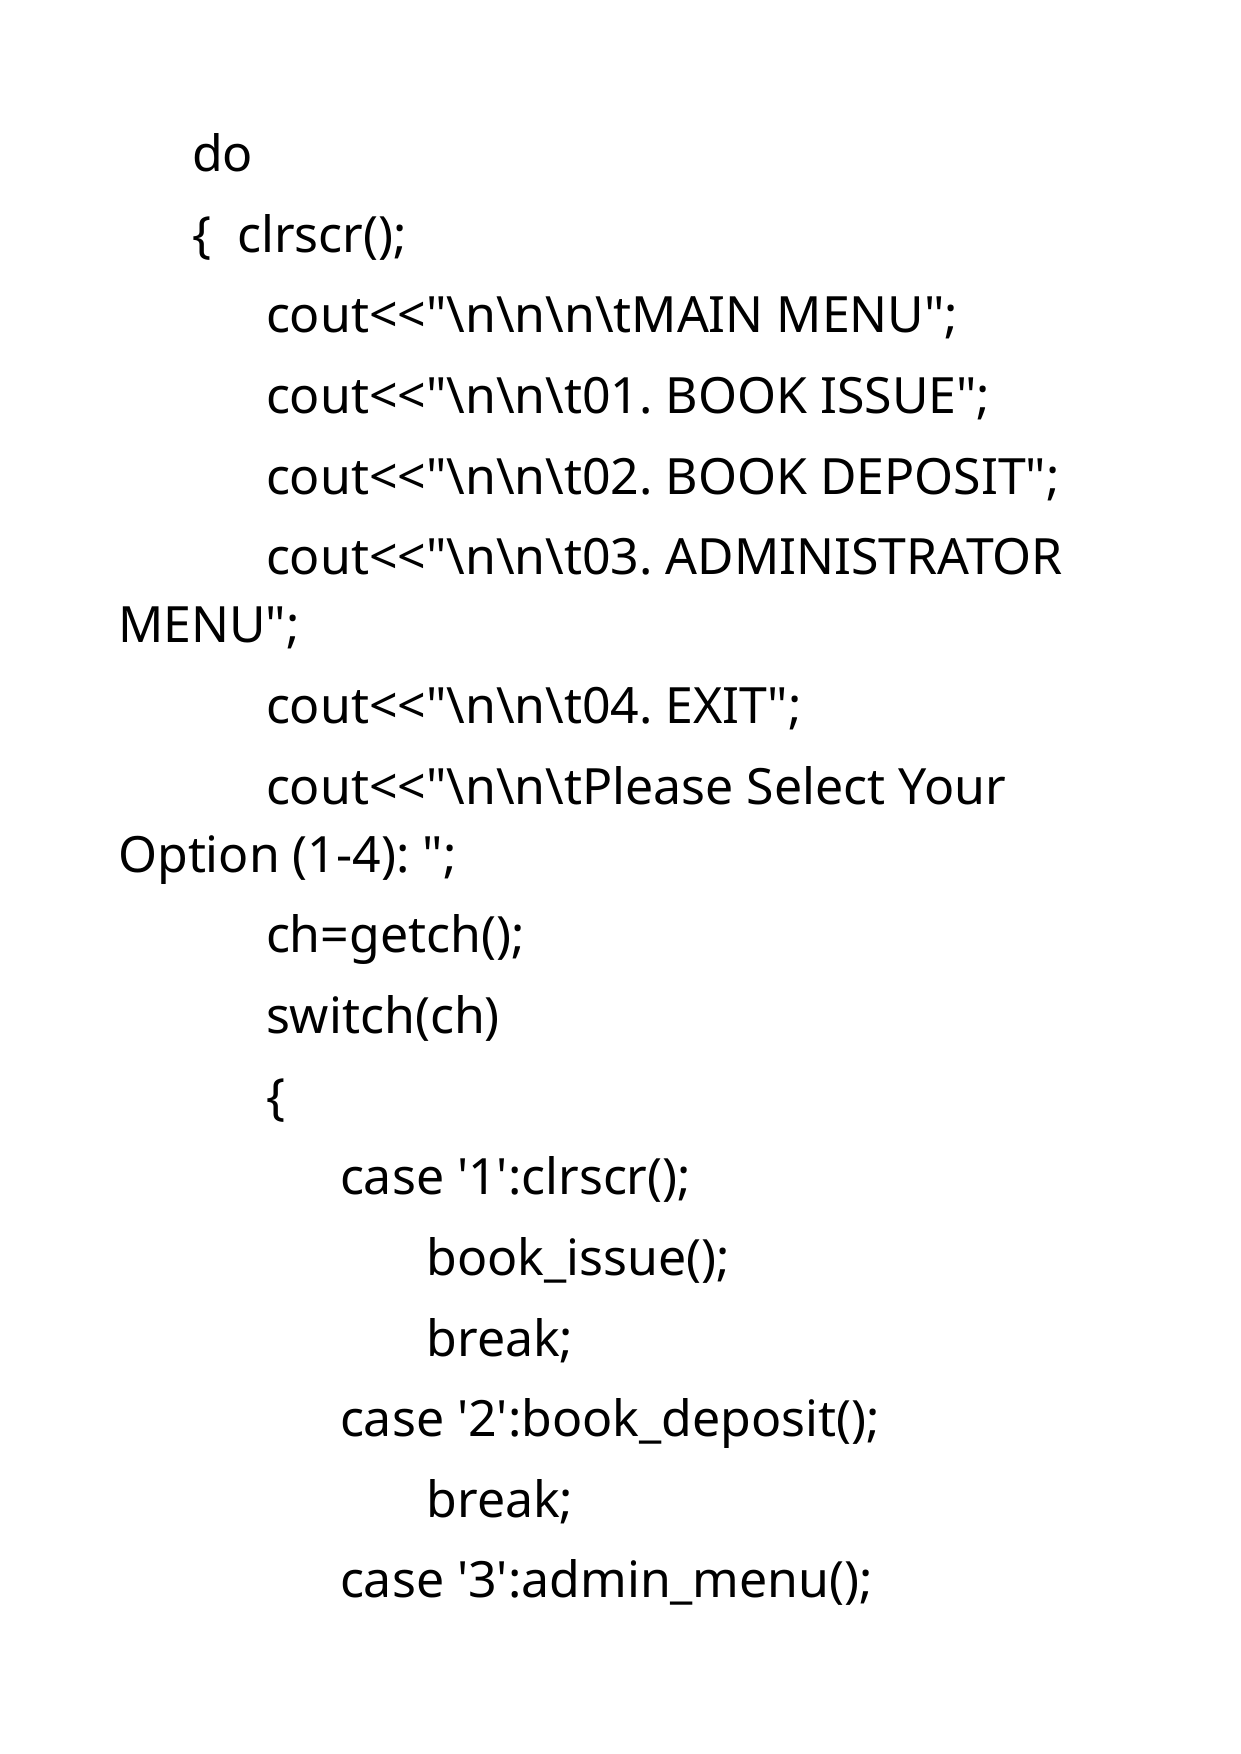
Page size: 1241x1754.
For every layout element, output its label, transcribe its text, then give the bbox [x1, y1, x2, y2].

text case '2':book_deposit(); [118, 1383, 1122, 1451]
text case '1':clrscr(); [118, 1141, 1122, 1209]
text break; [118, 1464, 1122, 1532]
text cout<<"\n\n\t03. ADMINISTRATOR MENU"; [118, 521, 1122, 657]
text switch(ch) [118, 980, 1122, 1048]
text { [118, 1061, 1122, 1129]
text cout<<"\n\n\t04. EXIT"; [118, 670, 1122, 738]
text ch=getch(); [118, 899, 1122, 967]
text cout<<"\n\n\tPlease Select Your Option (1-4): "; [118, 751, 1122, 887]
text do [118, 118, 1122, 186]
text break; [118, 1302, 1122, 1371]
text { clrscr(); [118, 199, 1122, 267]
text cout<<"\n\n\t02. BOOK DEPOSIT"; [118, 441, 1122, 509]
text cout<<"\n\n\t01. BOOK ISSUE"; [118, 360, 1122, 428]
text case '3':admin_menu(); [118, 1544, 1122, 1612]
text cout<<"\n\n\n\tMAIN MENU"; [118, 279, 1122, 347]
text book_issue(); [118, 1222, 1122, 1290]
